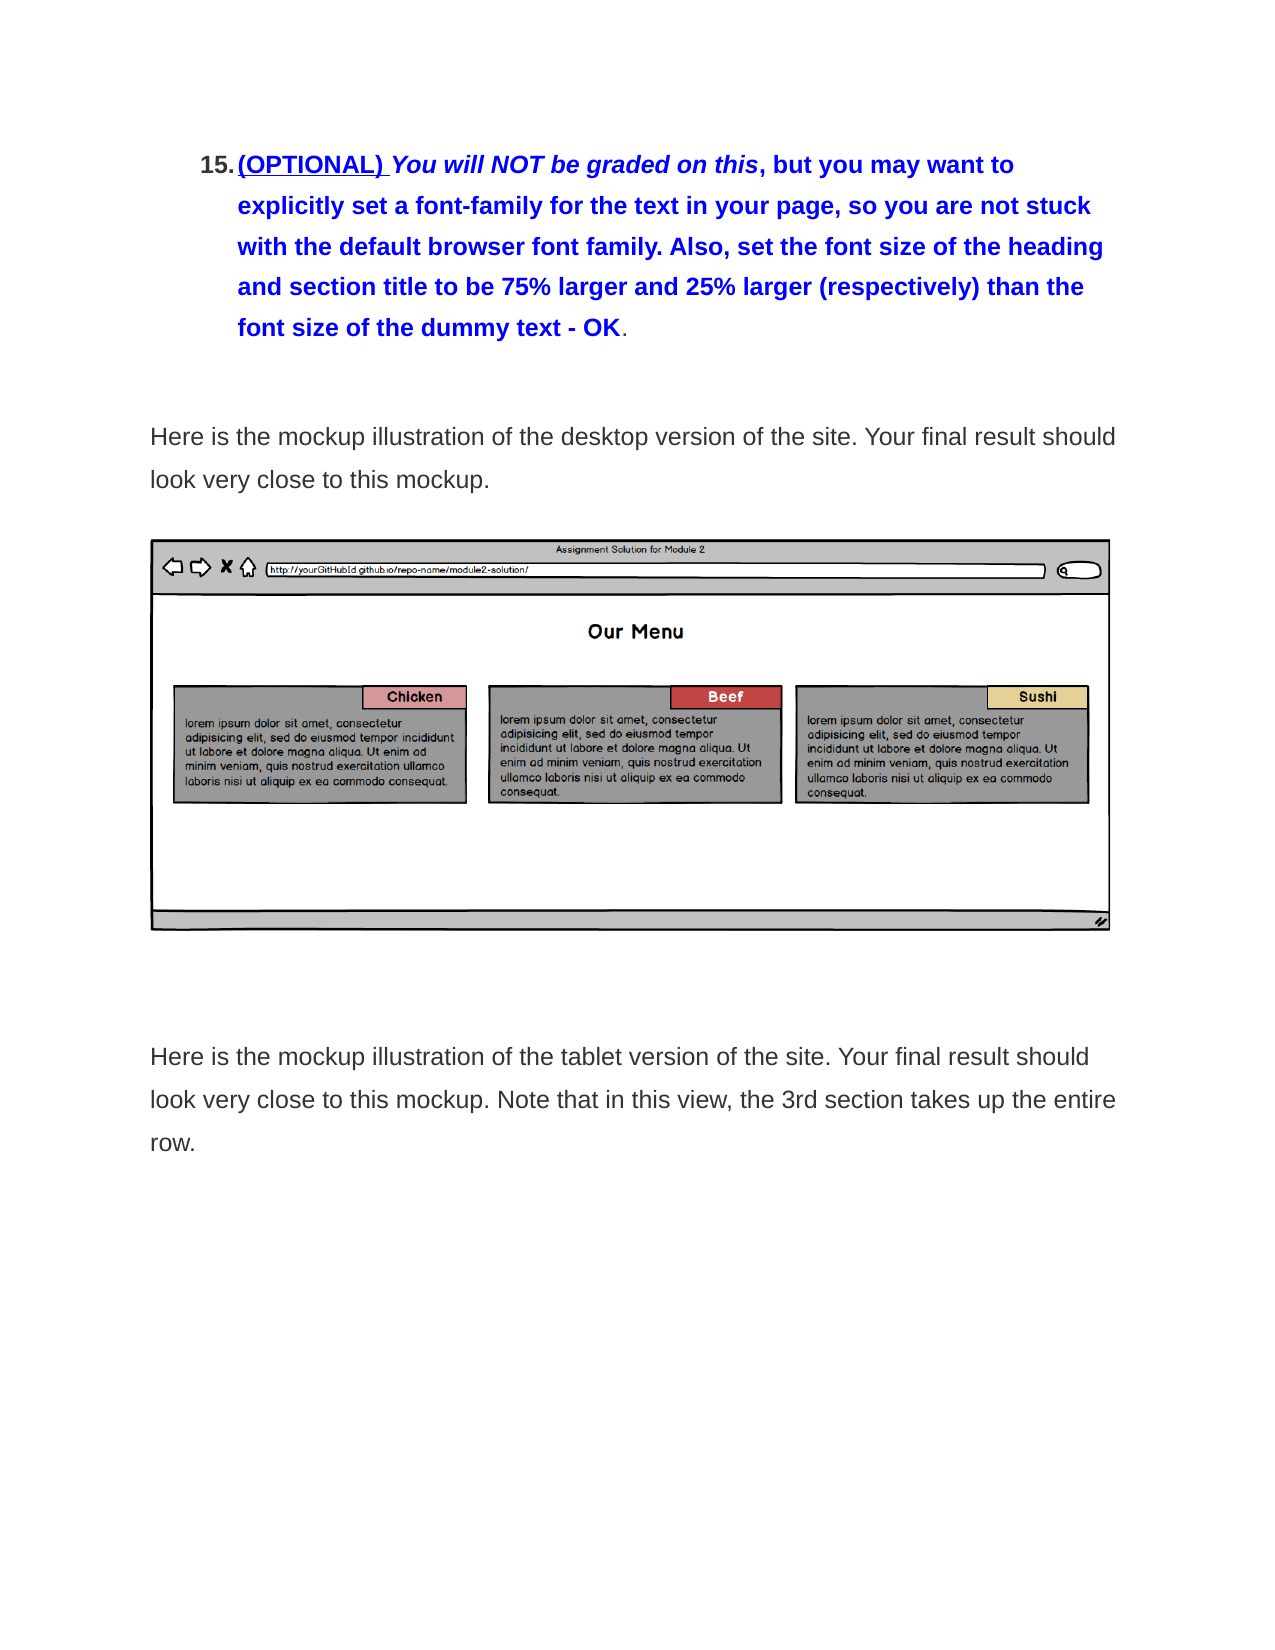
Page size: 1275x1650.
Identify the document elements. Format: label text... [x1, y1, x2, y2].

picture [150, 539, 1110, 931]
text Here is the mockup illustration of the tablet version of the site. Your final result should look very close to this mockup. Note that in this view, the 3rd section takes up the entire row. [150, 1041, 1125, 1156]
list (OPTIONAL) You will NOT be graded on this, but you may want to explicitly set a font-family for the text in your page, so you are not stuck with the default browser font family. Also, set the font size of the heading and section title to be 75% larger and 25% larger (respectively) than the font size of the dummy text - OK. [200, 150, 1125, 342]
text Here is the mockup illustration of the desktop version of the site. Your final result should look very close to this mockup. [150, 422, 1125, 494]
